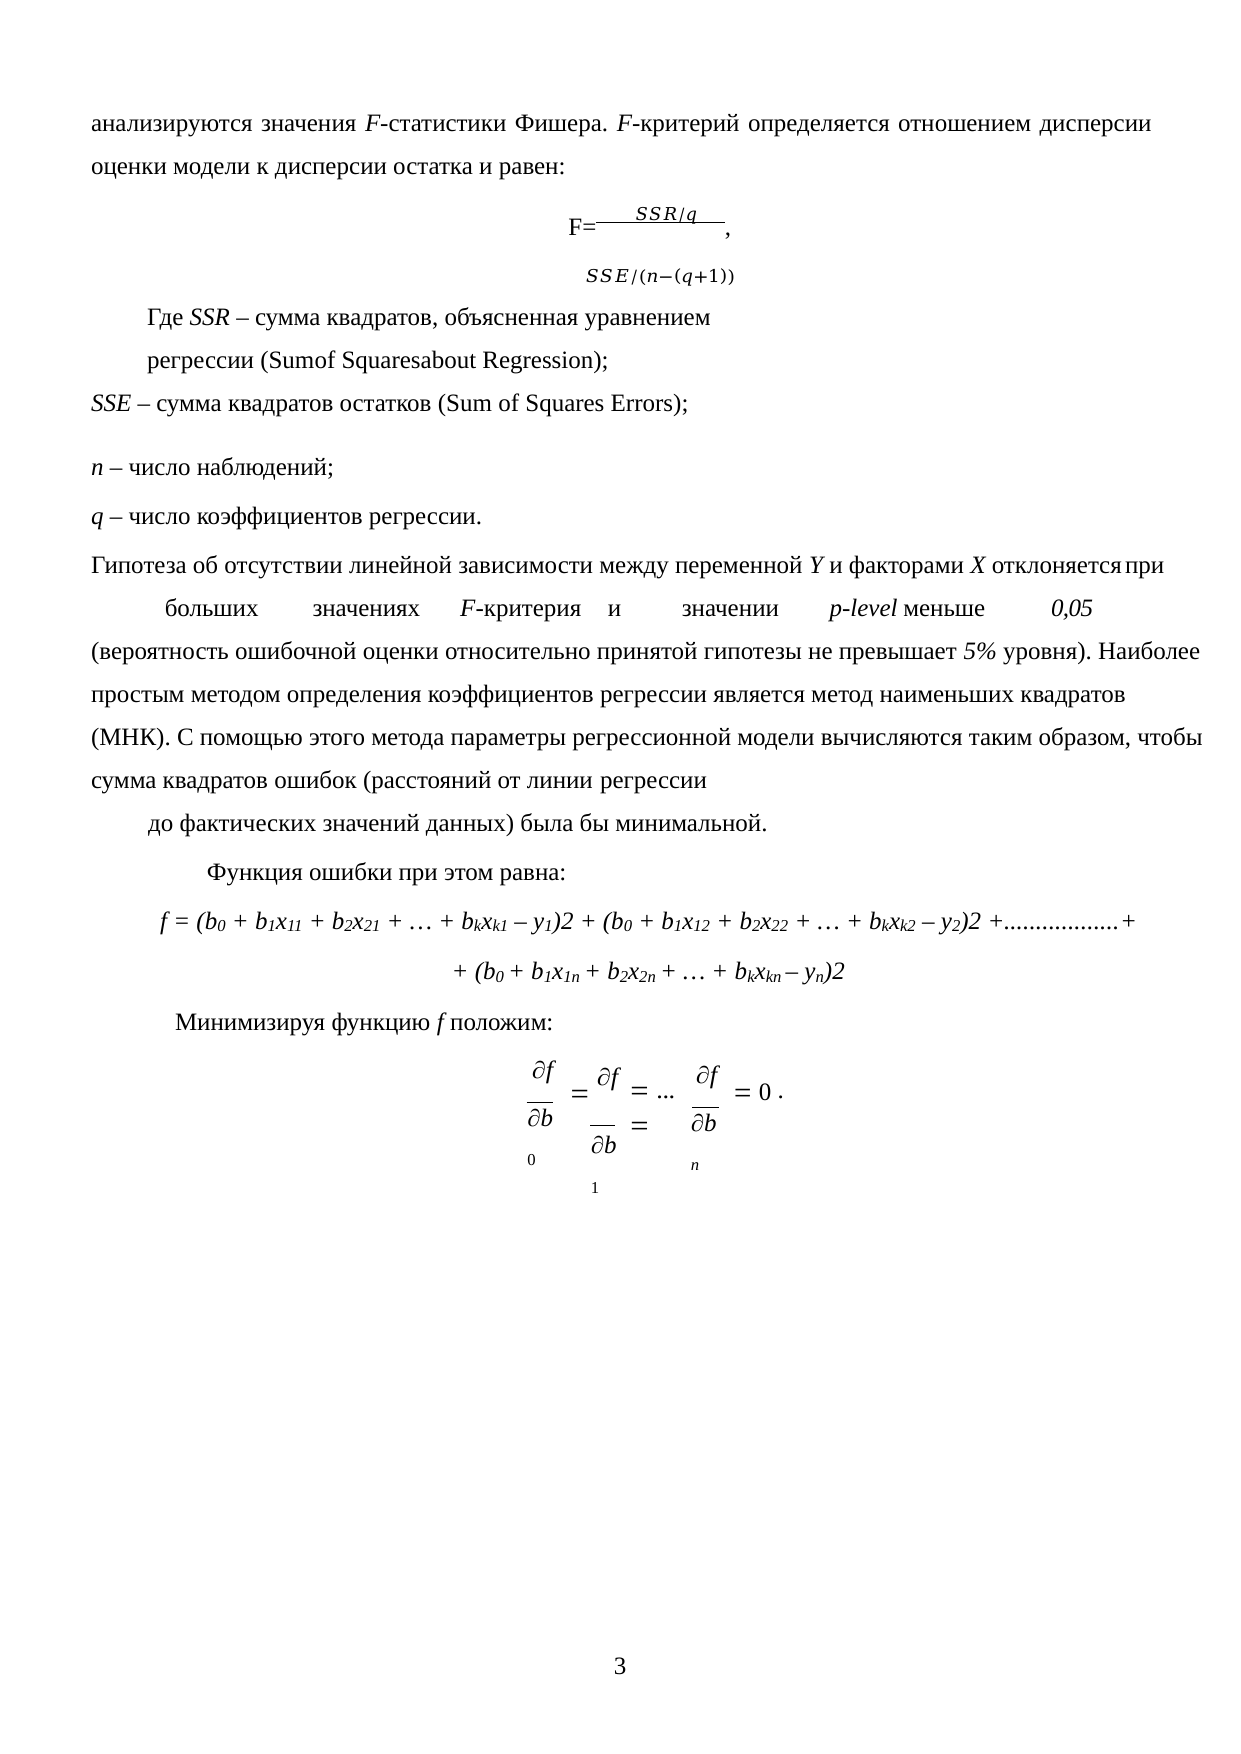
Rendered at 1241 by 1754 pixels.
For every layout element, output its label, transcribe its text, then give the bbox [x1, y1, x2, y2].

text f [696, 1060, 722, 1089]
text Гипотеза об отсутствии линейной зависимости между переменной Y и факторами X отклоняется при больших значениях F-критерия и значении p-level меньше 0,05 (вероятность ошибочной оценки относительно принятой гипотезы не превышает 5% уровня). Наиболее простым методом определения коэффициентов регрессии является метод наименьших квадратов (МНК). С помощью этого метода параметры регрессионной модели вычисляются таким образом, чтобы сумма квадратов ошибок (расстояний от линии регрессии [91, 550, 1211, 794]
text n – число наблюдений; [91, 452, 1211, 481]
text Функция ошибки при этом равна: [157, 857, 616, 886]
text b1 [591, 1131, 620, 1197]
text b0 [527, 1103, 559, 1169]
text до фактических значений данных) была бы минимальной. [91, 808, 825, 837]
text анализируются значения F-статистики Фишера. F-критерий определяется отношением дисперсии оценки модели к дисперсии остатка и равен: [91, 108, 1152, 180]
text F= 𝑆𝑆𝑅/𝑞 , [91, 197, 1208, 241]
text q – число коэффициентов регрессии. [91, 501, 1211, 529]
text Минимизируя функцию f положим: [91, 1007, 637, 1036]
text SSE – сумма квадратов остатков (Sum of Squares Errors); [91, 388, 1211, 417]
text f [532, 1055, 559, 1084]
text  ...  [629, 1076, 683, 1138]
text f = (b0 + b1x11 + b2x21 + … + bkxk1 – y1)2 + (b0 + b1x12 + b2x22 + … + bkxk2 – y2)2 + + [91, 906, 1208, 937]
text Где SSR – сумма квадратов, объясненная уравнением регрессии (Sumof Squaresabout Regression); [147, 302, 820, 374]
text  f [569, 1062, 620, 1108]
text bn [691, 1108, 722, 1174]
text + (b0 + b1x1n + b2x2n + … + bkxkn – yn)2 [157, 956, 1141, 987]
text 𝑆𝑆𝐸/(𝑛−(𝑞+1)) [157, 263, 1163, 286]
text  0 . [733, 1076, 1211, 1106]
